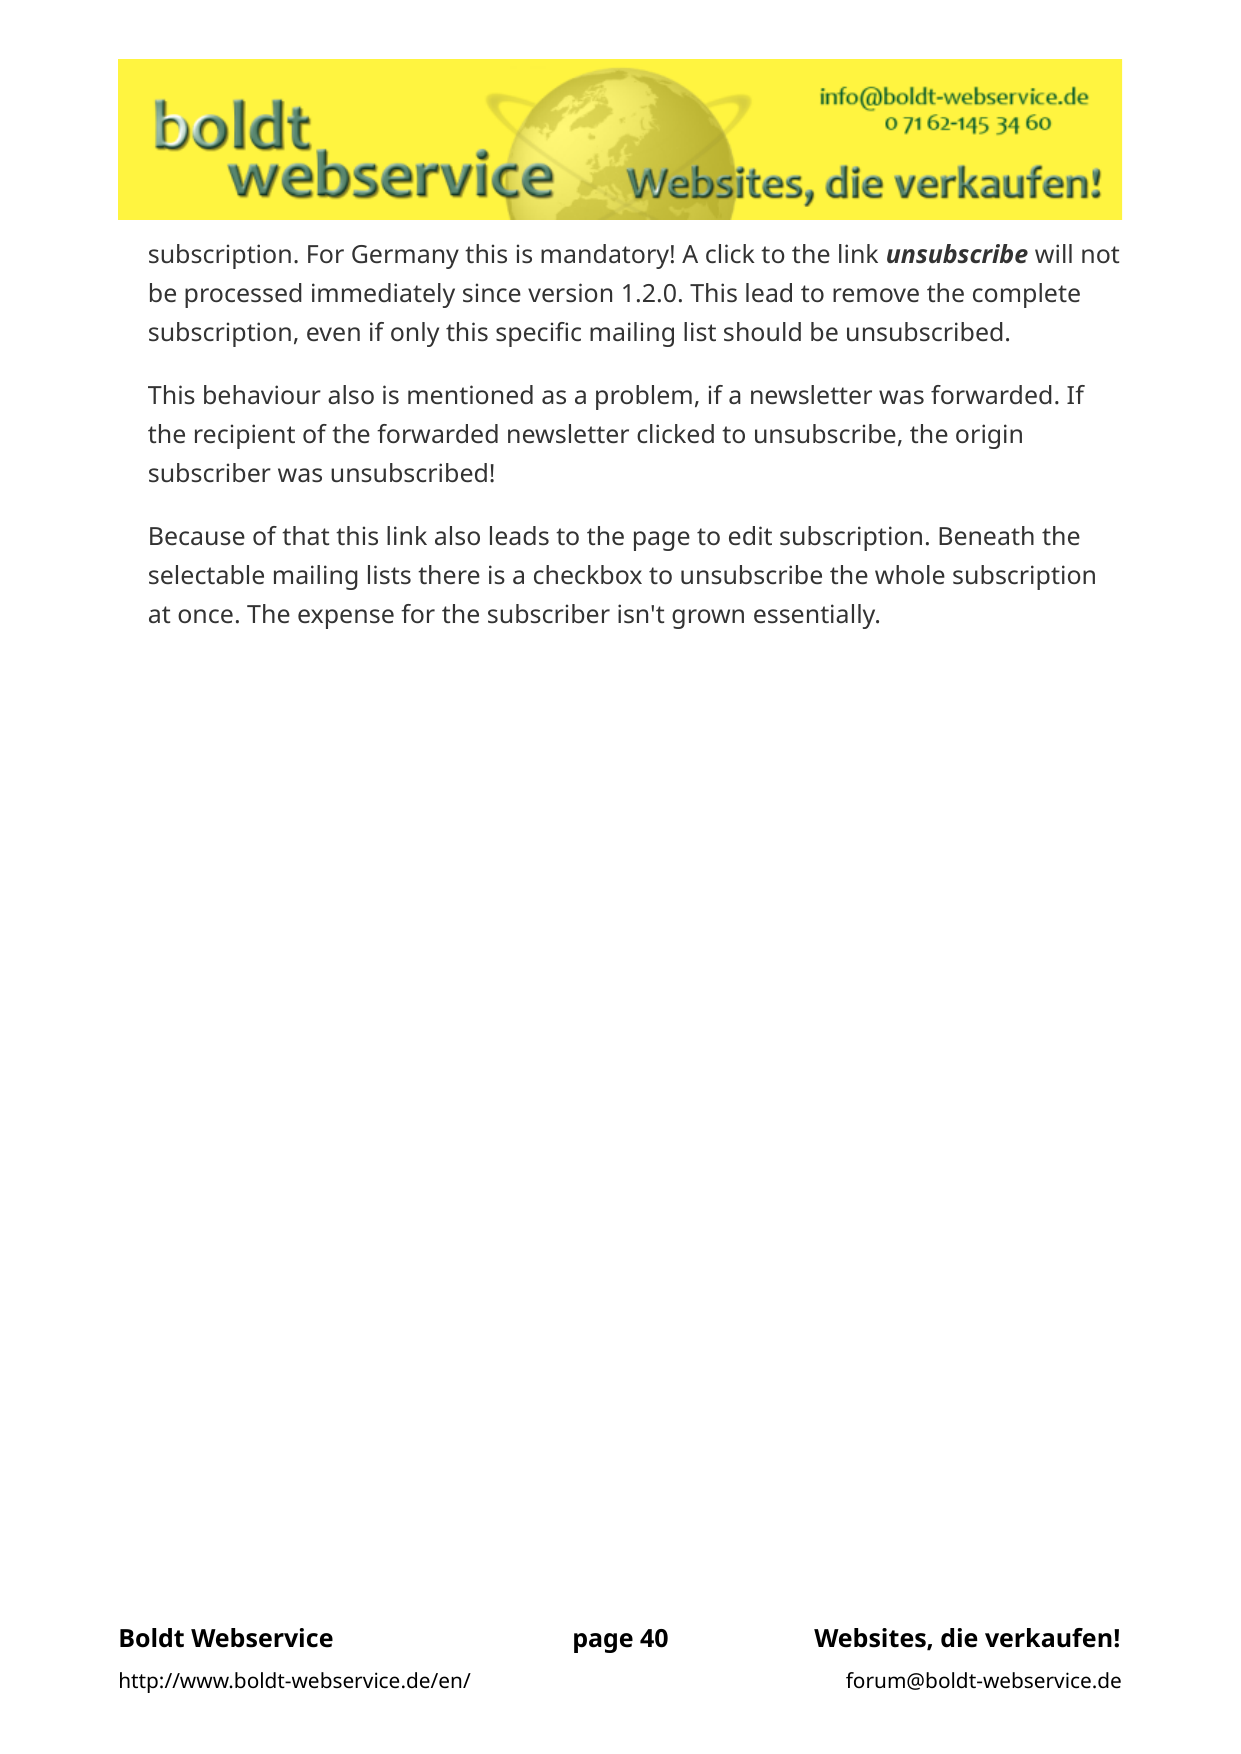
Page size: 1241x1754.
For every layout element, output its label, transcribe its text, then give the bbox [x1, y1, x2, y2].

picture [118, 59, 1123, 220]
text Because of that this link also leads to the page to edit subscription. Beneath the selectable mailing lists there is a checkbox to unsubscribe the whole subscription at once. The expense for the subscriber isn't grown essentially. [148, 518, 1122, 631]
text This behaviour also is mentioned as a problem, if a newsletter was forwarded. If the recipient of the forwarded newsletter clicked to unsubscribe, the origin subscriber was unsubscribed! [148, 377, 1122, 490]
text subscription. For Germany this is mandatory! A click to the link unsubscribe will not be processed immediately since version 1.2.0. This lead to remove the complete subscription, even if only this specific mailing list should be unsubscribed. [148, 236, 1122, 349]
